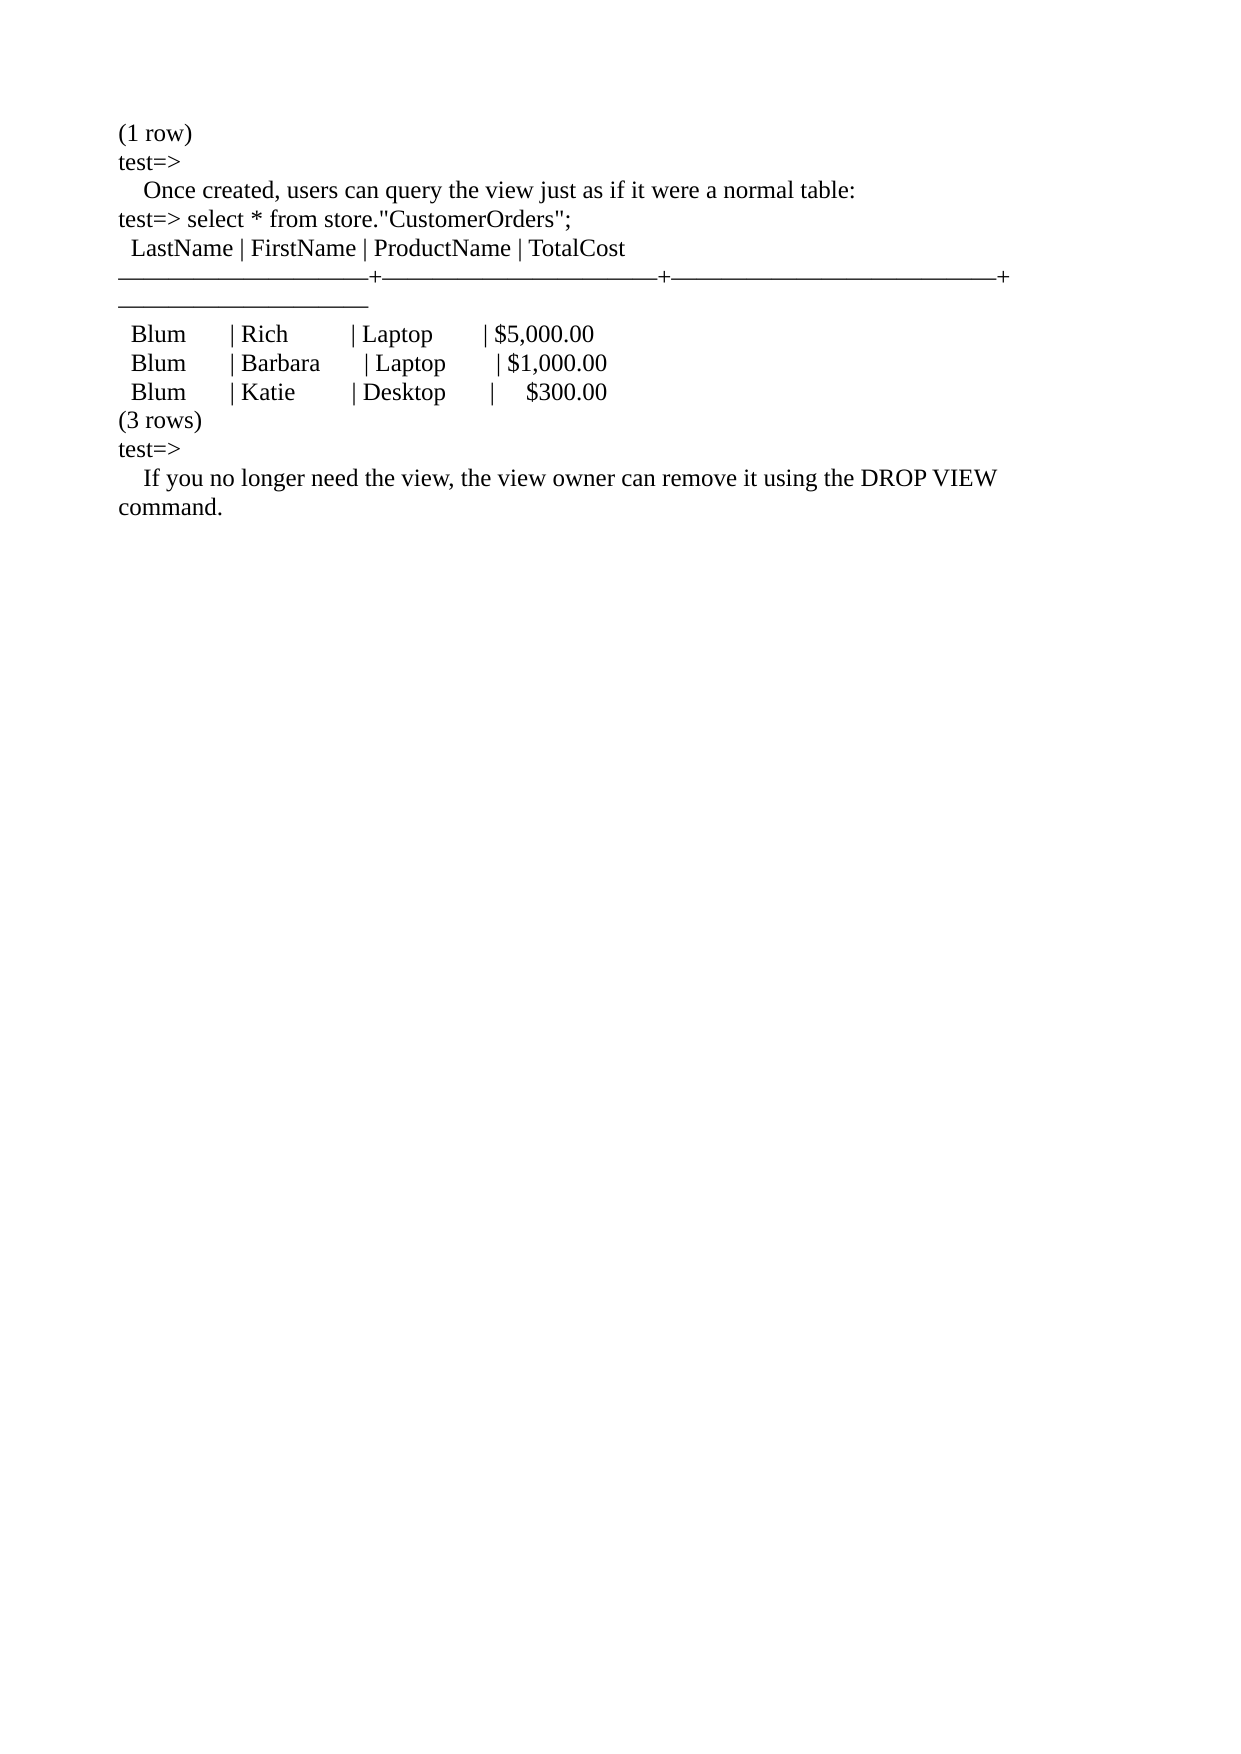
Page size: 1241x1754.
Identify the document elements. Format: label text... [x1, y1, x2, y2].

text test=> [118, 147, 1122, 176]
text Blum | Katie | Desktop | $300.00 [118, 377, 1122, 406]
text test=> [118, 434, 1122, 463]
text Once created, users can query the view just as if it were a normal table: [118, 176, 1122, 204]
text test=> select * from store."CustomerOrders"; [118, 204, 1122, 233]
text Blum | Barbara | Laptop | $1,000.00 [118, 348, 1122, 377]
text (3 rows) [118, 406, 1122, 434]
text LastName | FirstName | ProductName | TotalCost [118, 233, 1122, 262]
text ——————————+———————————+—————————————+—————————— [118, 262, 1122, 319]
text (1 row) [118, 118, 1122, 147]
text Blum | Rich | Laptop | $5,000.00 [118, 319, 1122, 348]
text If you no longer need the view, the view owner can remove it using the DROP VIEW [118, 463, 1122, 492]
text command. [118, 492, 1122, 521]
